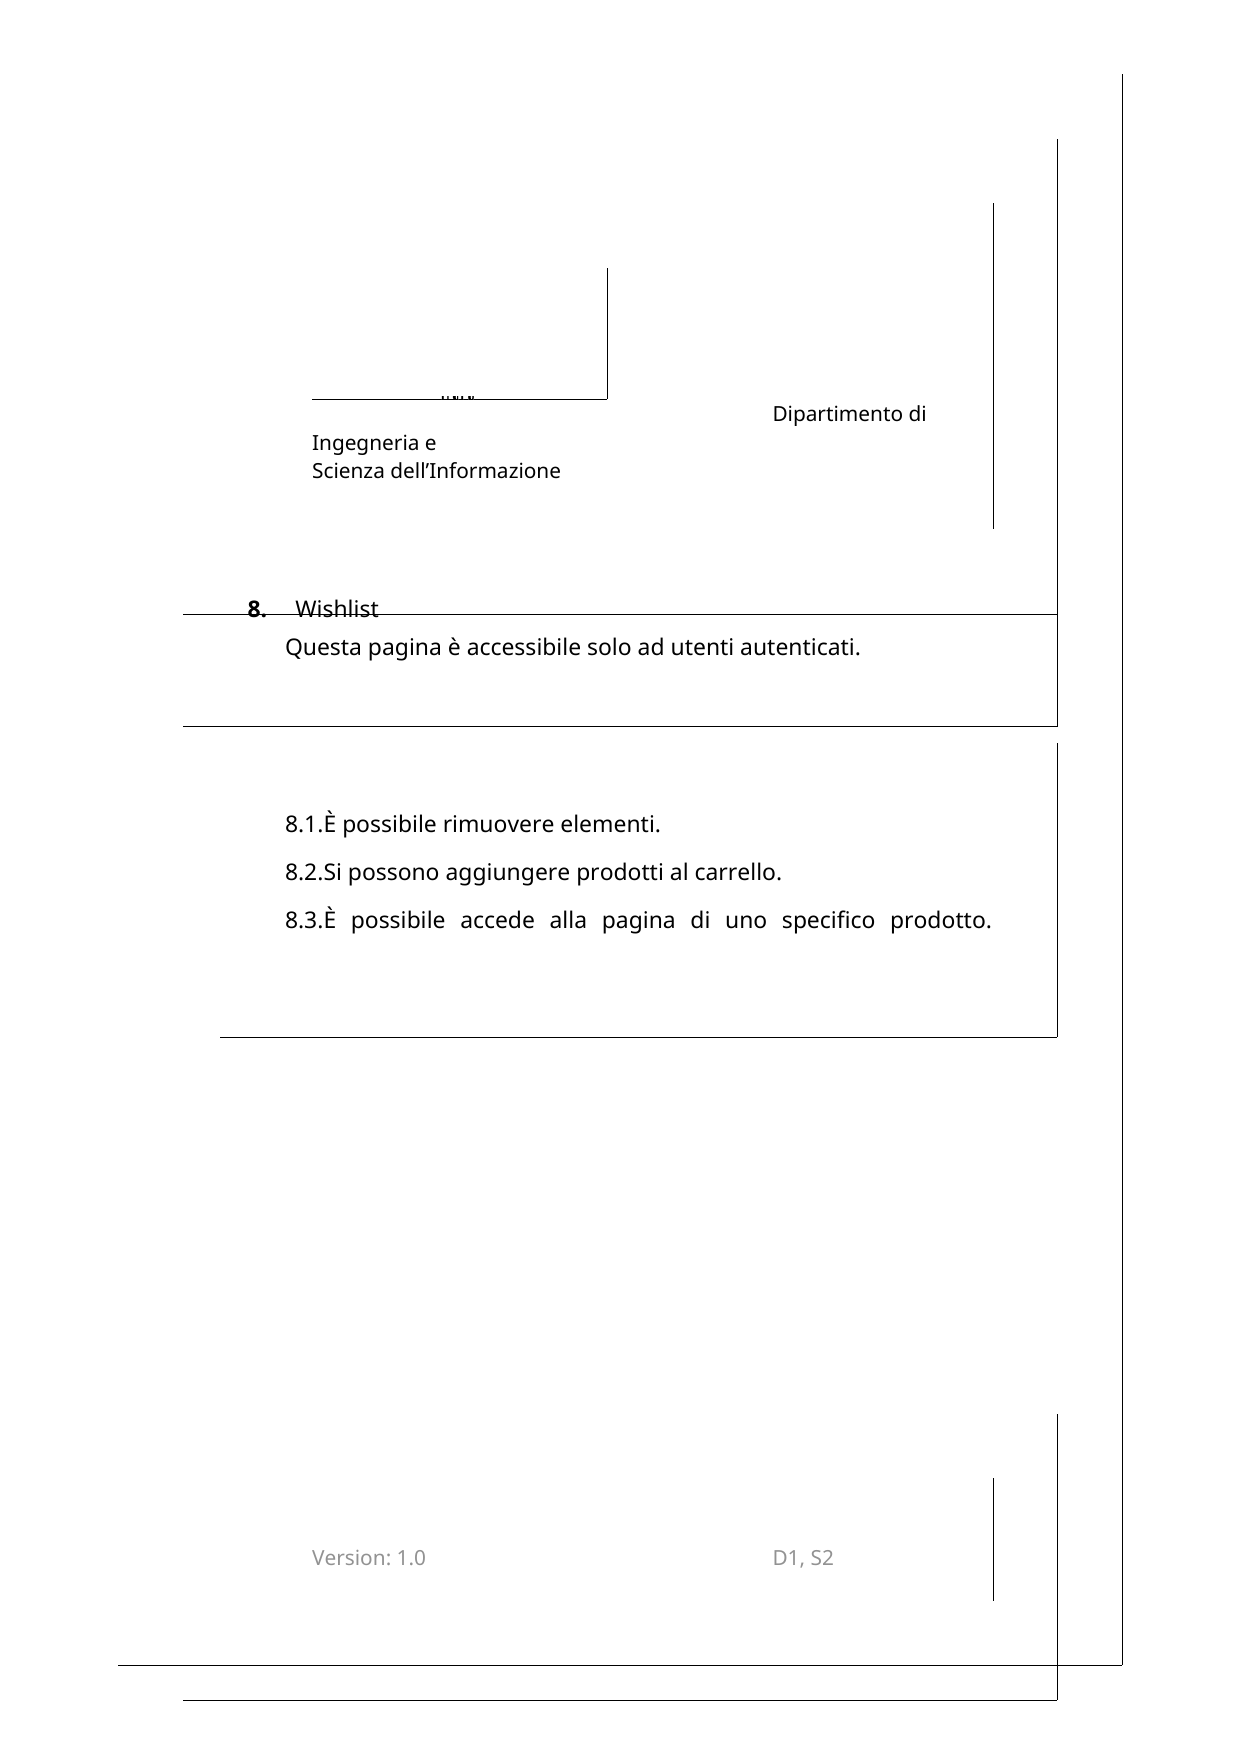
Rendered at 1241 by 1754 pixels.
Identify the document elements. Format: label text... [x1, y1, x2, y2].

list È possibile rimuovere elementi. [220, 743, 1057, 791]
list È possibile accede alla pagina di uno specifico prodotto. [220, 839, 1057, 1037]
list Wishlist Questa pagina è accessibile solo ad utenti autenticati. [183, 529, 1057, 726]
list Si possono aggiungere prodotti al carrello. [220, 791, 1057, 839]
